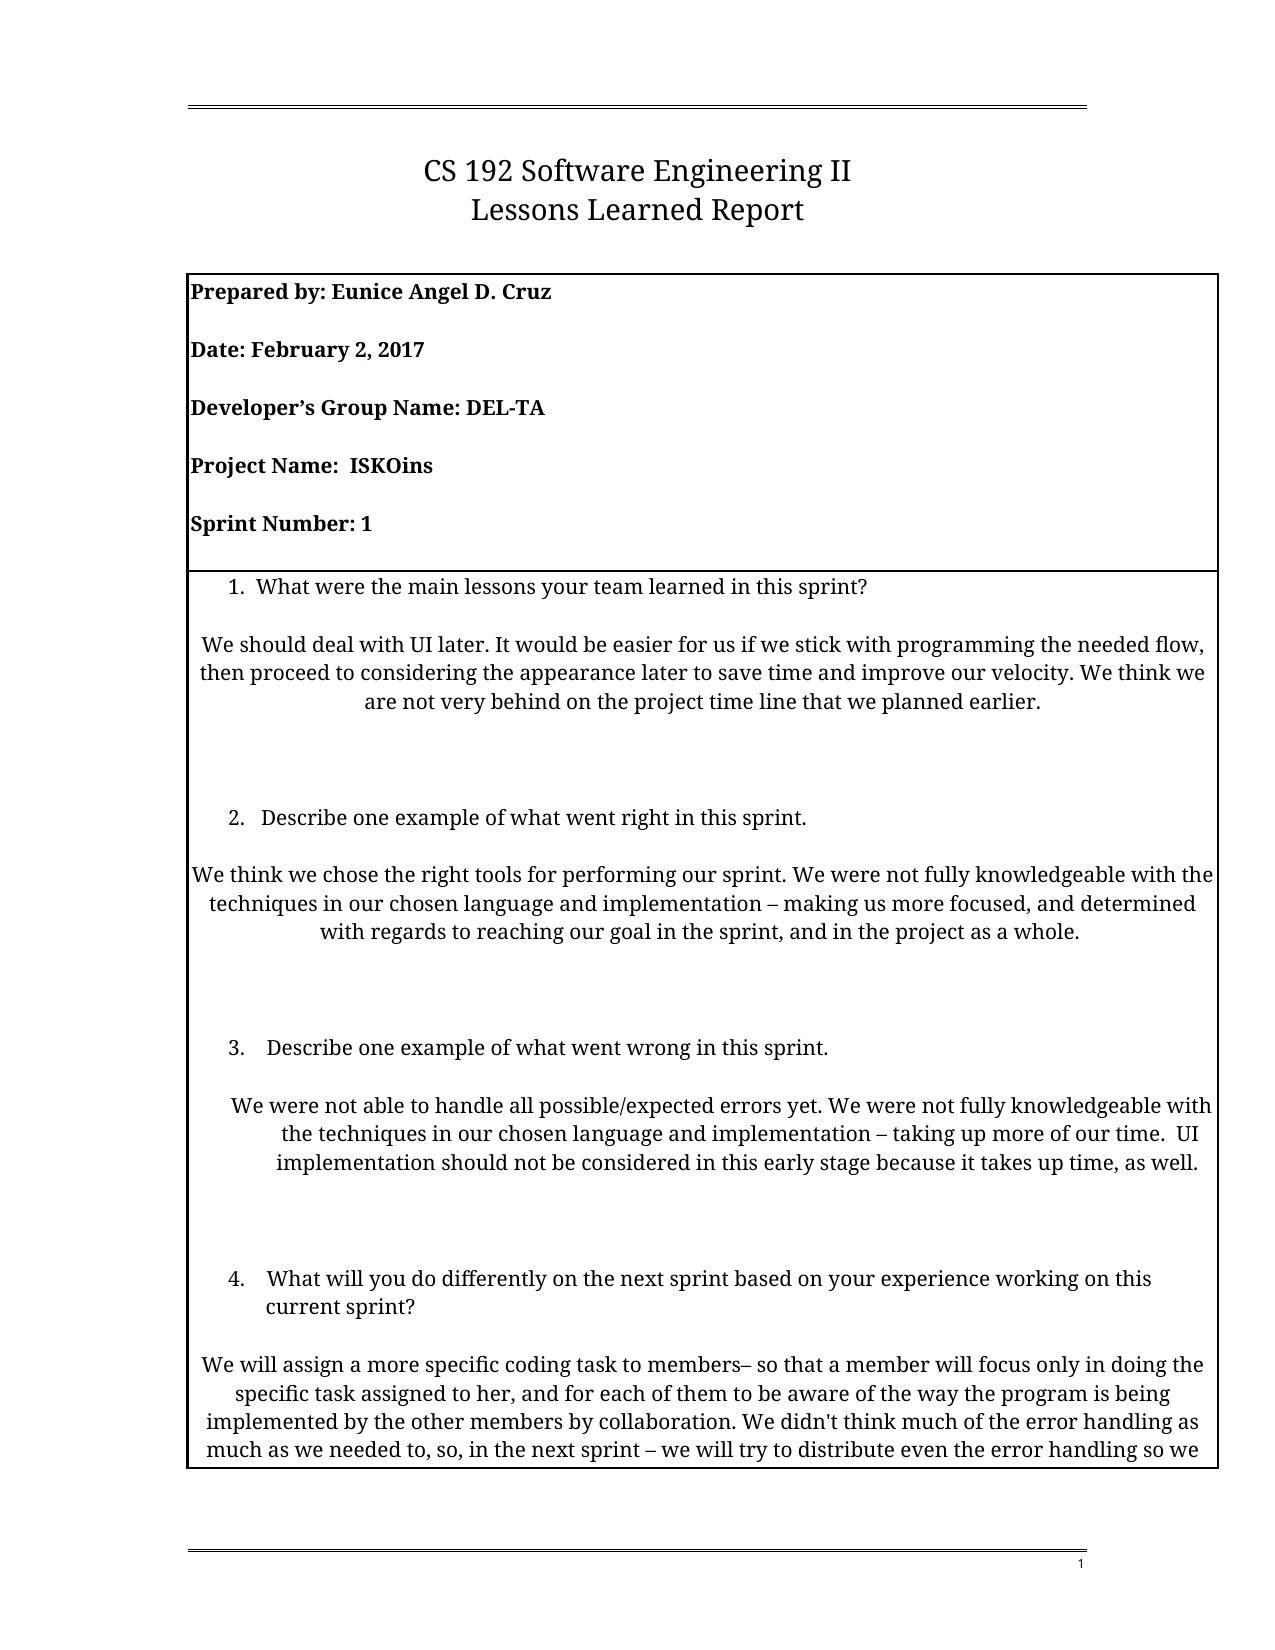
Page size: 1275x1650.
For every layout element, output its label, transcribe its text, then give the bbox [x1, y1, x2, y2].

table_cell 1. What were the main lessons your team learned in this sprint? We should deal with UI later. It would be easier for us if we stick with programming the needed flow, then proceed to considering the appearance later to save time and improve our velocity. We think we are not very behind on the project time line that we planned earlier. 2. Describe one example of what went right in this sprint. We think we chose the right tools for performing our sprint. We were not fully knowledgeable with the techniques in our chosen language and implementation – making us more focused, and determined with regards to reaching our goal in the sprint, and in the project as a whole. 3. Describe one example of what went wrong in this sprint. We were not able to handle all possible/expected errors yet. We were not fully knowledgeable with the techniques in our chosen language and implementation – taking up more of our time. UI implementation should not be considered in this early stage because it takes up time, as well. 4. What will you do differently on the next sprint based on your experience working on this current sprint? We will assign a more specific coding task to members– so that a member will focus only in doing the specific task assigned to her, and for each of them to be aware of the way the program is being implemented by the other members by collaboration. We didn't think much of the error handling as much as we needed to, so, in the next sprint – we will try to distribute even the error handling so we [189, 572, 1217, 1467]
table_header Prepared by: Eunice Angel D. Cruz Date: February 2, 2017 Developer’s Group Name: DEL-TA Project Name: ISKOins Sprint Number: 1 [189, 275, 1217, 570]
text Lessons Learned Report [187, 190, 1087, 229]
text CS 192 Software Engineering II [187, 150, 1087, 190]
